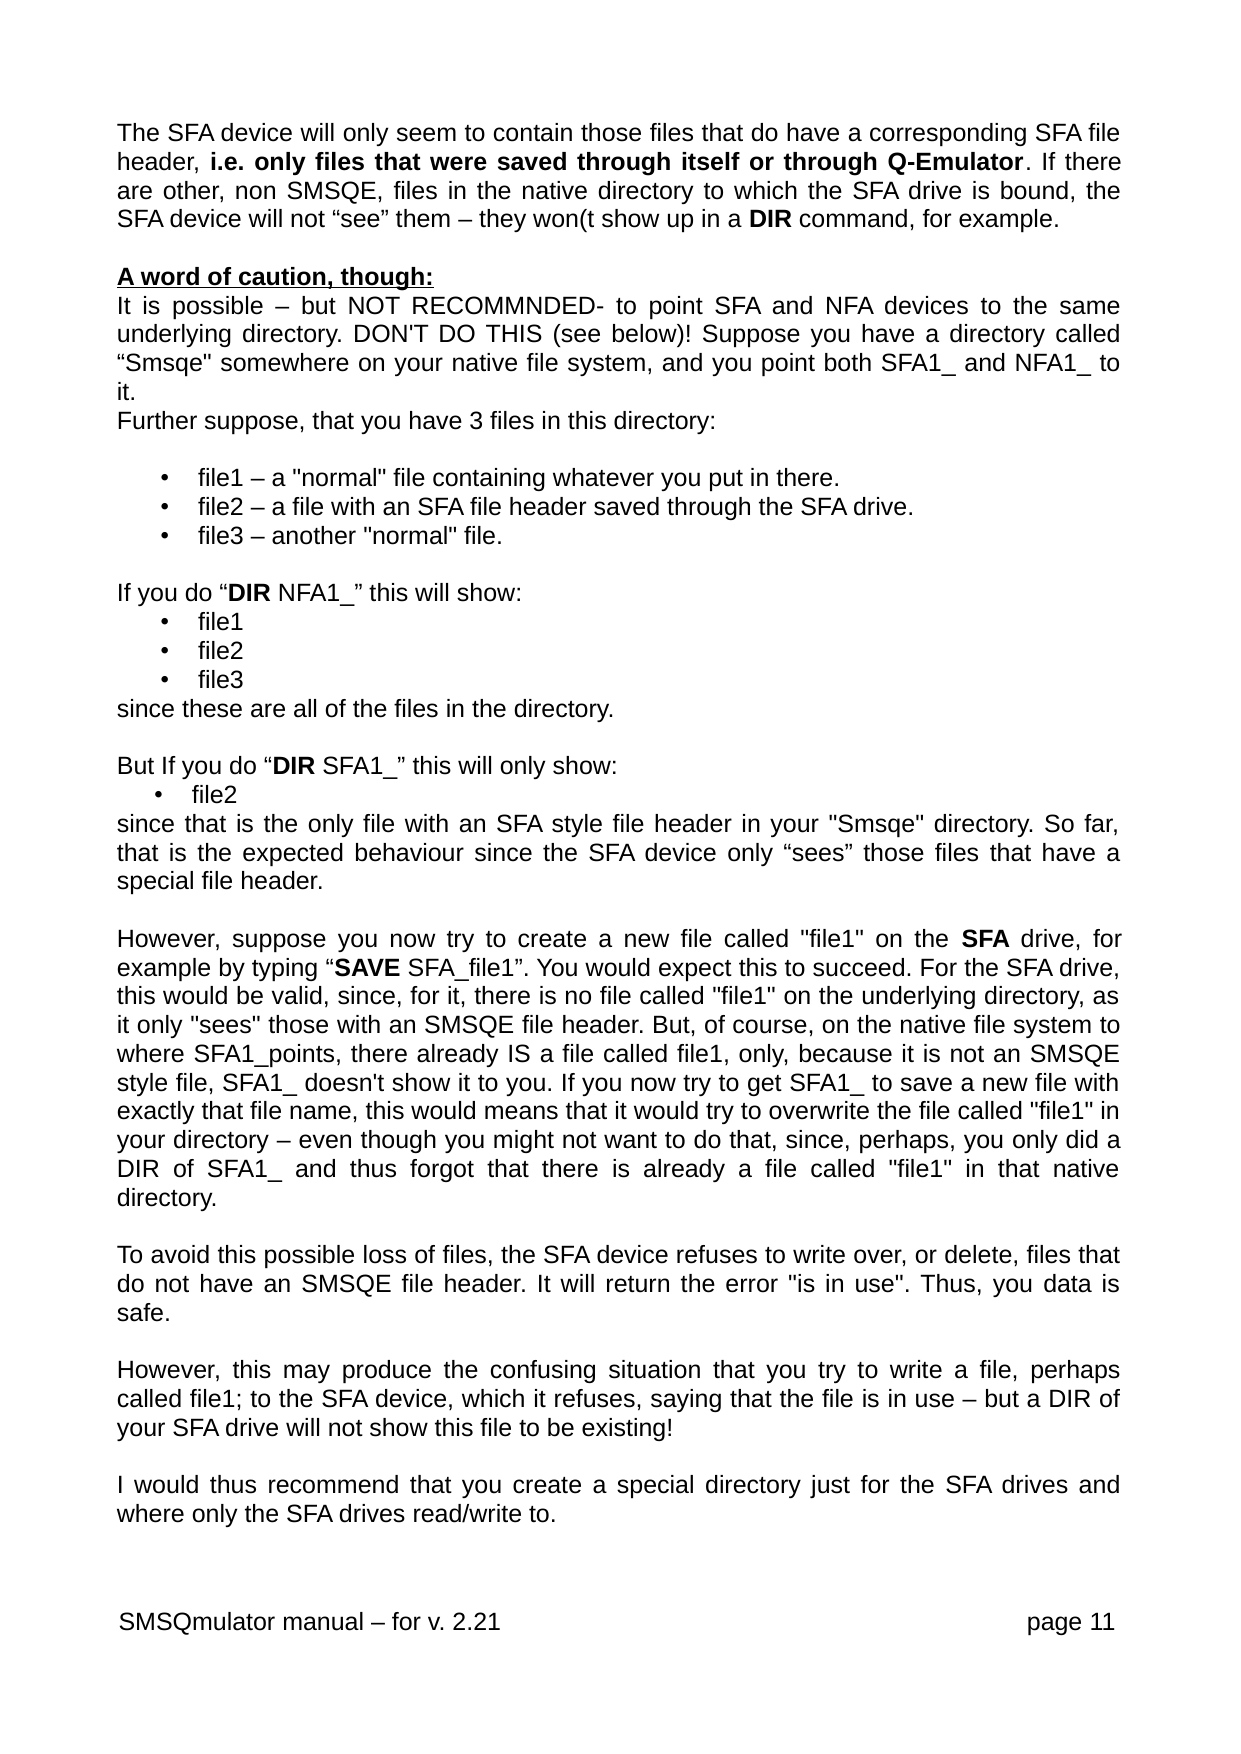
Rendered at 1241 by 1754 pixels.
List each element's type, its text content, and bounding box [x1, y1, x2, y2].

list file2 – a file with an SFA file header saved through the SFA drive. [160, 492, 1122, 521]
text Further suppose, that you have 3 files in this directory: [117, 406, 1122, 434]
list file2 [154, 780, 1122, 809]
list file2 [160, 636, 1122, 665]
list file3 – another "normal" file. [160, 521, 1122, 550]
text A word of caution, though: [117, 262, 1122, 291]
text I would thus recommend that you create a special directory just for the SFA drives and where only the SFA drives read/write to. [117, 1470, 1122, 1528]
text However, suppose you now try to create a new file called "file1" on the SFA drive, for example by typing “SAVE SFA_file1”. You would expect this to succeed. For the SFA drive, this would be valid, since, for it, there is no file called "file1" on the underlying directory, as it only "sees" those with an SMSQE file header. But, of course, on the native file system to where SFA1_points, there already IS a file called file1, only, because it is not an SMSQE style file, SFA1_ doesn't show it to you. If you now try to get SFA1_ to save a new file with exactly that file name, this would means that it would try to overwrite the file called "file1" in your directory – even though you might not want to do that, since, perhaps, you only did a DIR of SFA1_ and thus forgot that there is already a file called "file1" in that native directory. [117, 924, 1122, 1211]
list file1 [160, 607, 1122, 636]
text It is possible – but NOT RECOMMNDED- to point SFA and NFA devices to the same underlying directory. DON'T DO THIS (see below)! Suppose you have a directory called “Smsqe" somewhere on your native file system, and you point both SFA1_ and NFA1_ to it. [117, 291, 1122, 406]
text since these are all of the files in the directory. [117, 694, 1122, 722]
text However, this may produce the confusing situation that you try to write a file, perhaps called file1; to the SFA device, which it refuses, saying that the file is in use – but a DIR of your SFA drive will not show this file to be existing! [117, 1355, 1122, 1441]
text But If you do “DIR SFA1_” this will only show: [117, 751, 1122, 780]
list file1 – a "normal" file containing whatever you put in there. [160, 463, 1122, 492]
text The SFA device will only seem to contain those files that do have a corresponding SFA file header, i.e. only files that were saved through itself or through Q-Emulator. If there are other, non SMSQE, files in the native directory to which the SFA drive is bound, the SFA device will not “see” them – they won(t show up in a DIR command, for example. [117, 118, 1122, 233]
text To avoid this possible loss of files, the SFA device refuses to write over, or delete, files that do not have an SMSQE file header. It will return the error "is in use". Thus, you data is safe. [117, 1240, 1122, 1326]
list file3 [160, 665, 1122, 694]
text since that is the only file with an SFA style file header in your "Smsqe" directory. So far, that is the expected behaviour since the SFA device only “sees” those files that have a special file header. [117, 809, 1122, 895]
text If you do “DIR NFA1_” this will show: [117, 578, 1122, 607]
